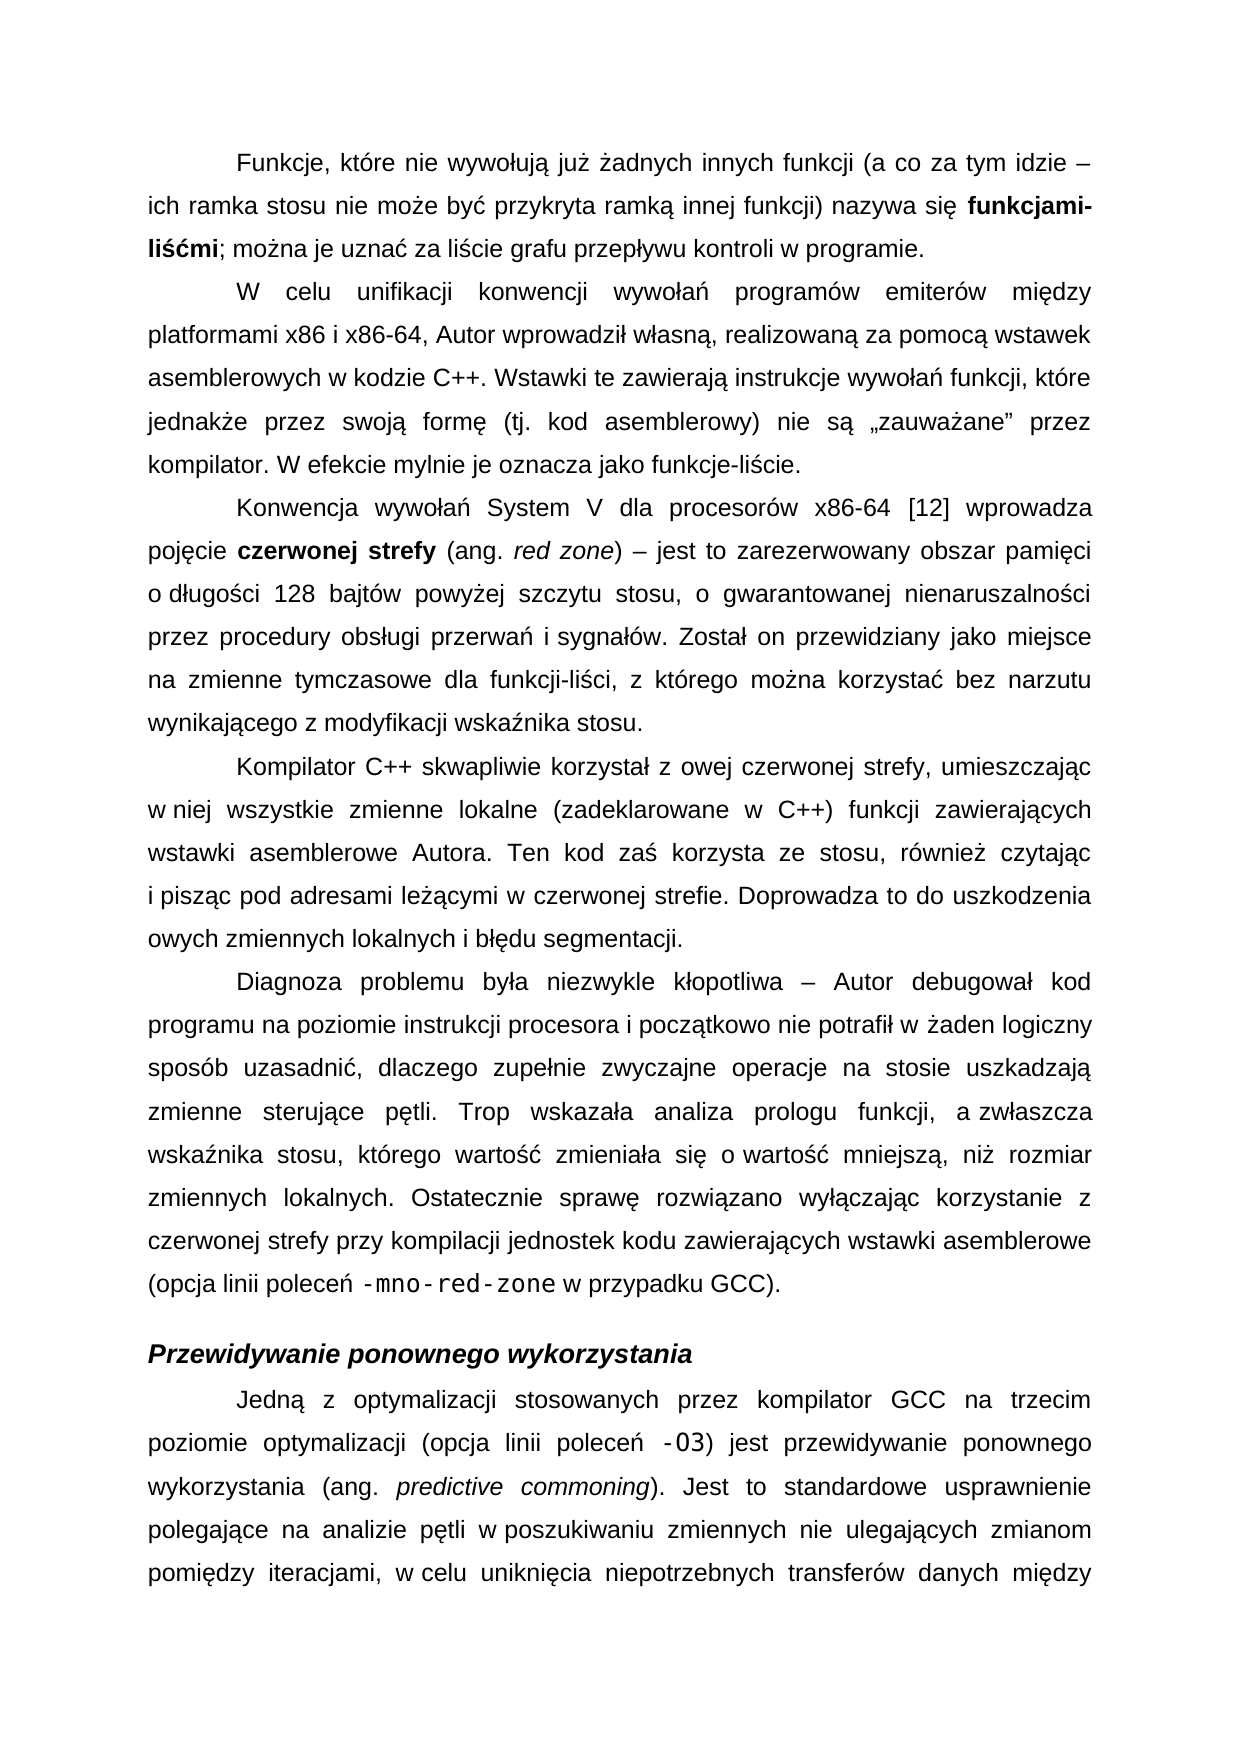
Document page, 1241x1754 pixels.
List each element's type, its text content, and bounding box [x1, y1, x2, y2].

text Jedną z optymalizacji stosowanych przez kompilator GCC na trzecim poziomie optymalizacji (opcja linii poleceń -O3) jest przewidywanie ponownego wykorzystania (ang. predictive commoning). Jest to standardowe usprawnienie polegające na analizie pętli w poszukiwaniu zmiennych nie ulegających zmianom pomiędzy iteracjami, w celu uniknięcia niepotrzebnych transferów danych między [148, 1385, 1092, 1587]
text Kompilator C++ skwapliwie korzystał z owej czerwonej strefy, umieszczając w niej wszystkie zmienne lokalne (zadeklarowane w C++) funkcji zawierających wstawki asemblerowe Autora. Ten kod zaś korzysta ze stosu, również czytając i pisząc pod adresami leżącymi w czerwonej strefie. Doprowadza to do uszkodzenia owych zmiennych lokalnych i błędu segmentacji. [148, 751, 1092, 953]
subtitle Przewidywanie ponownego wykorzystania [148, 1338, 1092, 1369]
text Diagnoza problemu była niezwykle kłopotliwa – Autor debugował kod programu na poziomie instrukcji procesora i początkowo nie potrafił w żaden logiczny sposób uzasadnić, dlaczego zupełnie zwyczajne operacje na stosie uszkadzają zmienne sterujące pętli. Trop wskazała analiza prologu funkcji, a zwłaszcza wskaźnika stosu, którego wartość zmieniała się o wartość mniejszą, niż rozmiar zmiennych lokalnych. Ostatecznie sprawę rozwiązano wyłączając korzystanie z czerwonej strefy przy kompilacji jednostek kodu zawierających wstawki asemblerowe (opcja linii poleceń -mno-red-zone w przypadku GCC). [148, 967, 1092, 1298]
text Funkcje, które nie wywołują już żadnych innych funkcji (a co za tym idzie – ich ramka stosu nie może być przykryta ramką innej funkcji) nazywa się funkcjami-liśćmi; można je uznać za liście grafu przepływu kontroli w programie. [148, 148, 1092, 263]
text Konwencja wywołań System V dla procesorów x86-64 [12] wprowadza pojęcie czerwonej strefy (ang. red zone) – jest to zarezerwowany obszar pamięci o długości 128 bajtów powyżej szczytu stosu, o gwarantowanej nienaruszalności przez procedury obsługi przerwań i sygnałów. Został on przewidziany jako miejsce na zmienne tymczasowe dla funkcji-liści, z którego można korzystać bez narzutu wynikającego z modyfikacji wskaźnika stosu. [148, 493, 1092, 737]
text W celu unifikacji konwencji wywołań programów emiterów między platformami x86 i x86-64, Autor wprowadził własną, realizowaną za pomocą wstawek asemblerowych w kodzie C++. Wstawki te zawierają instrukcje wywołań funkcji, które jednakże przez swoją formę (tj. kod asemblerowy) nie są „zauważane” przez kompilator. W efekcie mylnie je oznacza jako funkcje-liście. [148, 277, 1092, 478]
